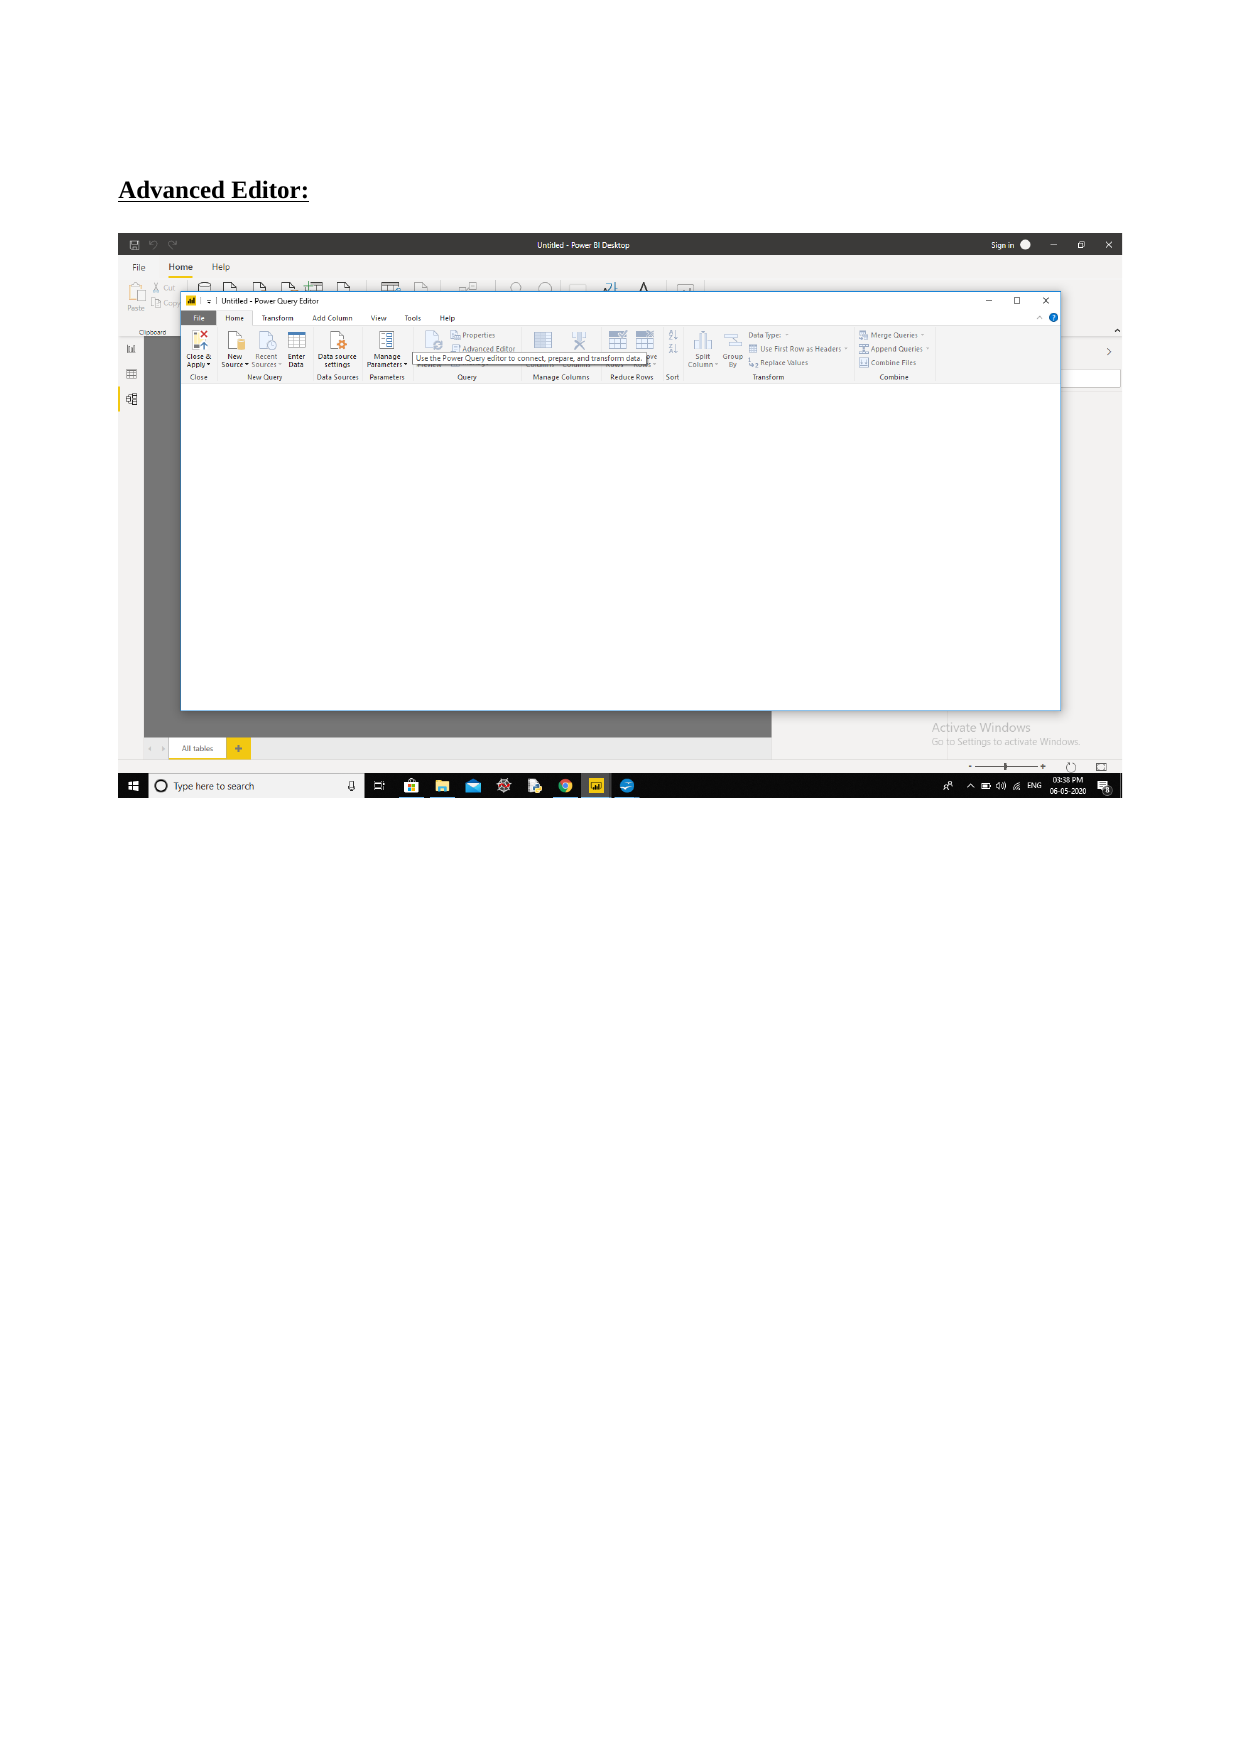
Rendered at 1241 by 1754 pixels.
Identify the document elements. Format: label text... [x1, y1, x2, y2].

text Advanced Editor: [118, 176, 1122, 204]
picture [118, 233, 1123, 798]
